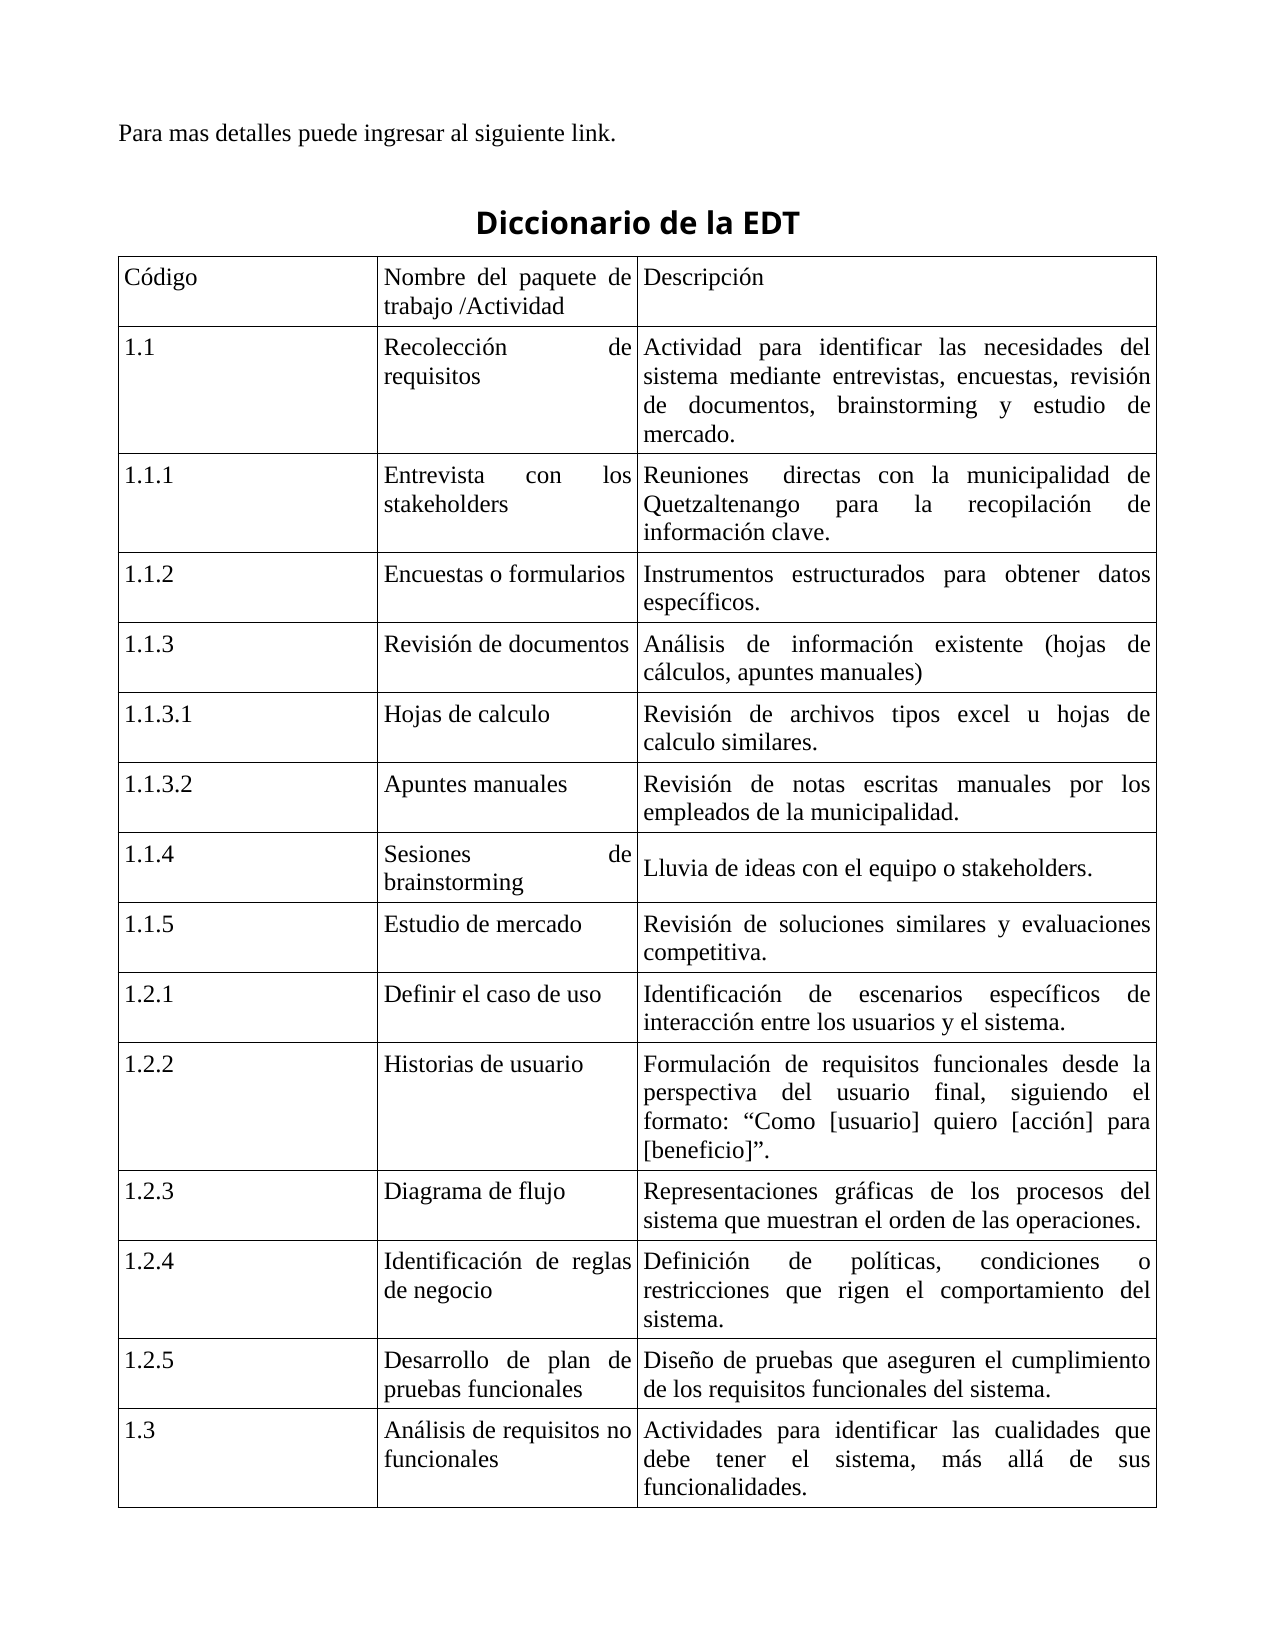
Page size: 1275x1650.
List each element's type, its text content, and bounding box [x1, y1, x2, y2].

table_cell Revisión de documentos [378, 623, 637, 692]
table_cell Actividad para identificar las necesidades del sistema mediante entrevistas, encuestas, revisión de documentos, brainstorming y estudio de mercado. [638, 327, 1156, 453]
table_cell Diseño de pruebas que aseguren el cumplimiento de los requisitos funcionales del sistema. [638, 1339, 1156, 1408]
table_cell Identificación de reglas de negocio [378, 1241, 637, 1338]
table_cell Sesiones de brainstorming [378, 833, 637, 902]
table_cell Revisión de notas escritas manuales por los empleados de la municipalidad. [638, 763, 1156, 832]
table_cell Entrevista con los stakeholders [378, 454, 637, 552]
table_cell 1.1.4 [119, 833, 377, 902]
table_cell Diagrama de flujo [378, 1171, 637, 1239]
table_cell 1.2.2 [119, 1043, 377, 1169]
text Para mas detalles puede ingresar al siguiente link. [118, 118, 1157, 147]
table_cell 1.2.1 [119, 973, 377, 1042]
table_cell 1.1.3.1 [119, 693, 377, 762]
table_cell 1.1 [119, 327, 377, 453]
table_header Descripción [638, 257, 1156, 326]
table_cell 1.2.5 [119, 1339, 377, 1408]
table_cell Historias de usuario [378, 1043, 637, 1169]
table_cell Encuestas o formularios [378, 553, 637, 622]
table_cell Identificación de escenarios específicos de interacción entre los usuarios y el sistema. [638, 973, 1156, 1042]
table_cell Revisión de soluciones similares y evaluaciones competitiva. [638, 903, 1156, 972]
table_cell Desarrollo de plan de pruebas funcionales [378, 1339, 637, 1408]
table_cell Actividades para identificar las cualidades que debe tener el sistema, más allá de sus funcionalidades. [638, 1409, 1156, 1507]
table_cell 1.2.3 [119, 1171, 377, 1239]
table_cell Representaciones gráficas de los procesos del sistema que muestran el orden de las operaciones. [638, 1171, 1156, 1239]
table_cell 1.1.5 [119, 903, 377, 972]
table_header Nombre del paquete de trabajo /Actividad [378, 257, 637, 326]
table_cell Formulación de requisitos funcionales desde la perspectiva del usuario final, siguiendo el formato: “Como [usuario] quiero [acción] para [beneficio]”. [638, 1043, 1156, 1169]
subtitle Diccionario de la EDT [118, 201, 1157, 243]
table_cell Estudio de mercado [378, 903, 637, 972]
table_cell Análisis de información existente (hojas de cálculos, apuntes manuales) [638, 623, 1156, 692]
table_cell Apuntes manuales [378, 763, 637, 832]
table_cell 1.2.4 [119, 1241, 377, 1338]
table_cell Hojas de calculo [378, 693, 637, 762]
table_cell 1.1.1 [119, 454, 377, 552]
table_cell Revisión de archivos tipos excel u hojas de calculo similares. [638, 693, 1156, 762]
table_cell 1.3 [119, 1409, 377, 1507]
table_cell Instrumentos estructurados para obtener datos específicos. [638, 553, 1156, 622]
table_cell Análisis de requisitos no funcionales [378, 1409, 637, 1507]
table_header Código [119, 257, 377, 326]
table_cell Reuniones directas con la municipalidad de Quetzaltenango para la recopilación de información clave. [638, 454, 1156, 552]
table_cell Definir el caso de uso [378, 973, 637, 1042]
table_cell 1.1.3 [119, 623, 377, 692]
table_cell Recolección de requisitos [378, 327, 637, 453]
table_cell Definición de políticas, condiciones o restricciones que rigen el comportamiento del sistema. [638, 1241, 1156, 1338]
table_cell 1.1.3.2 [119, 763, 377, 832]
table_cell 1.1.2 [119, 553, 377, 622]
table_cell Lluvia de ideas con el equipo o stakeholders. [638, 833, 1156, 902]
